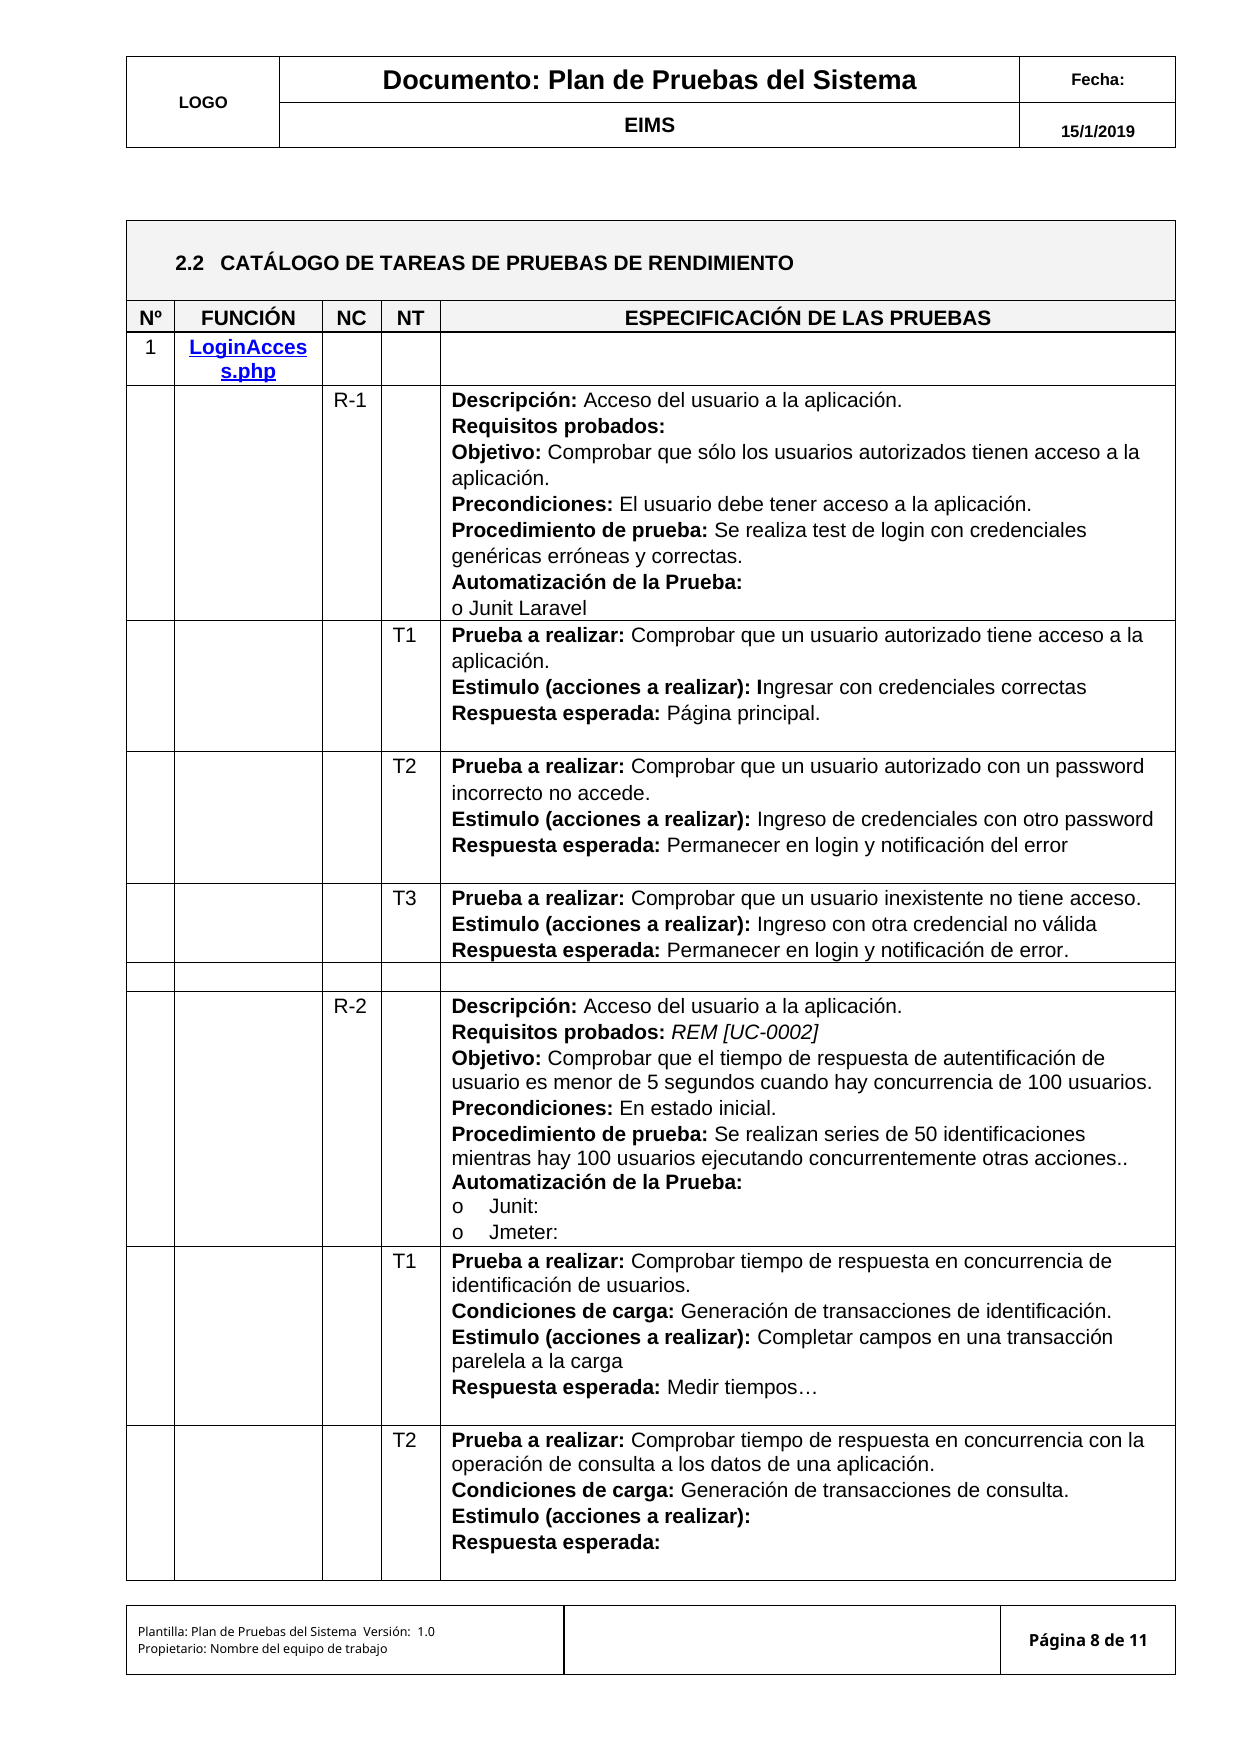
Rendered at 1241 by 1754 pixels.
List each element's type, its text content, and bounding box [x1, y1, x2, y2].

table_cell [382, 333, 440, 384]
table_cell Prueba a realizar: Comprobar que un usuario autorizado tiene acceso a la aplicación. Estimulo (acciones a realizar): Ingresar con credenciales correctas Respuesta esperada: Página principal. [441, 621, 1175, 751]
table_cell [175, 1247, 322, 1425]
table_cell NT [382, 301, 440, 331]
table_cell Prueba a realizar: Comprobar que un usuario inexistente no tiene acceso. Estimulo (acciones a realizar): Ingreso con otra credencial no válida Respuesta esperada: Permanecer en login y notificación de error. [441, 884, 1175, 962]
table_cell [127, 386, 174, 620]
table_cell [323, 1247, 381, 1425]
table_cell R-1 [323, 386, 381, 620]
table_cell Nº [127, 301, 174, 331]
table_cell T2 [382, 752, 440, 882]
table_cell [382, 963, 440, 991]
table_cell [323, 752, 381, 882]
table_cell [175, 992, 322, 1246]
table_cell [127, 1247, 174, 1425]
table_cell Prueba a realizar: Comprobar que un usuario autorizado con un password incorrecto no accede. Estimulo (acciones a realizar): Ingreso de credenciales con otro password Respuesta esperada: Permanecer en login y notificación del error [441, 752, 1175, 882]
table_cell [175, 1426, 322, 1580]
table_cell [323, 884, 381, 962]
table_cell NC [323, 301, 381, 331]
table_cell FUNCIÓN [175, 301, 322, 331]
table_cell [127, 752, 174, 882]
table_cell T2 [382, 1426, 440, 1580]
table_cell [175, 884, 322, 962]
table_cell [127, 884, 174, 962]
table_cell R-2 [323, 992, 381, 1246]
table_cell [382, 992, 440, 1246]
table_cell Descripción: Acceso del usuario a la aplicación. Requisitos probados: REM [UC-0002] Objetivo: Comprobar que el tiempo de respuesta de autentificación de usuario es menor de 5 segundos cuando hay concurrencia de 100 usuarios. Precondiciones: En estado inicial. Procedimiento de prueba: Se realizan series de 50 identificaciones mientras hay 100 usuarios ejecutando concurrentemente otras acciones.. Automatización de la Prueba: Junit: Jmeter: [441, 992, 1175, 1246]
table_cell T1 [382, 1247, 440, 1425]
table_cell [323, 333, 381, 384]
table_cell [441, 333, 1175, 384]
table_cell 1 [127, 333, 174, 384]
table_cell Descripción: Acceso del usuario a la aplicación. Requisitos probados: Objetivo: Comprobar que sólo los usuarios autorizados tienen acceso a la aplicación. Precondiciones: El usuario debe tener acceso a la aplicación. Procedimiento de prueba: Se realiza test de login con credenciales genéricas erróneas y correctas. Automatización de la Prueba: o Junit Laravel [441, 386, 1175, 620]
table_cell [382, 386, 440, 620]
table_cell [175, 386, 322, 620]
table_cell [323, 1426, 381, 1580]
table_cell [175, 621, 322, 751]
table_cell [127, 621, 174, 751]
table_header CATÁLOGO DE TAREAS DE PRUEBAS DE RENDIMIENTO [127, 221, 1175, 300]
table_cell Prueba a realizar: Comprobar tiempo de respuesta en concurrencia de identificación de usuarios. Condiciones de carga: Generación de transacciones de identificación. Estimulo (acciones a realizar): Completar campos en una transacción parelela a la carga Respuesta esperada: Medir tiempos… [441, 1247, 1175, 1425]
table_cell [127, 963, 174, 991]
table_cell [323, 963, 381, 991]
table_cell [127, 1426, 174, 1580]
table_cell [127, 992, 174, 1246]
table_cell Prueba a realizar: Comprobar tiempo de respuesta en concurrencia con la operación de consulta a los datos de una aplicación. Condiciones de carga: Generación de transacciones de consulta. Estimulo (acciones a realizar): Respuesta esperada: [441, 1426, 1175, 1580]
table_cell [175, 963, 322, 991]
table_cell [175, 752, 322, 882]
table_cell T3 [382, 884, 440, 962]
table_cell [323, 621, 381, 751]
table_cell ESPECIFICACIÓN DE LAS PRUEBAS [441, 301, 1175, 331]
table_cell T1 [382, 621, 440, 751]
table_cell [441, 963, 1175, 991]
table_cell LoginAccess.php [175, 333, 322, 384]
